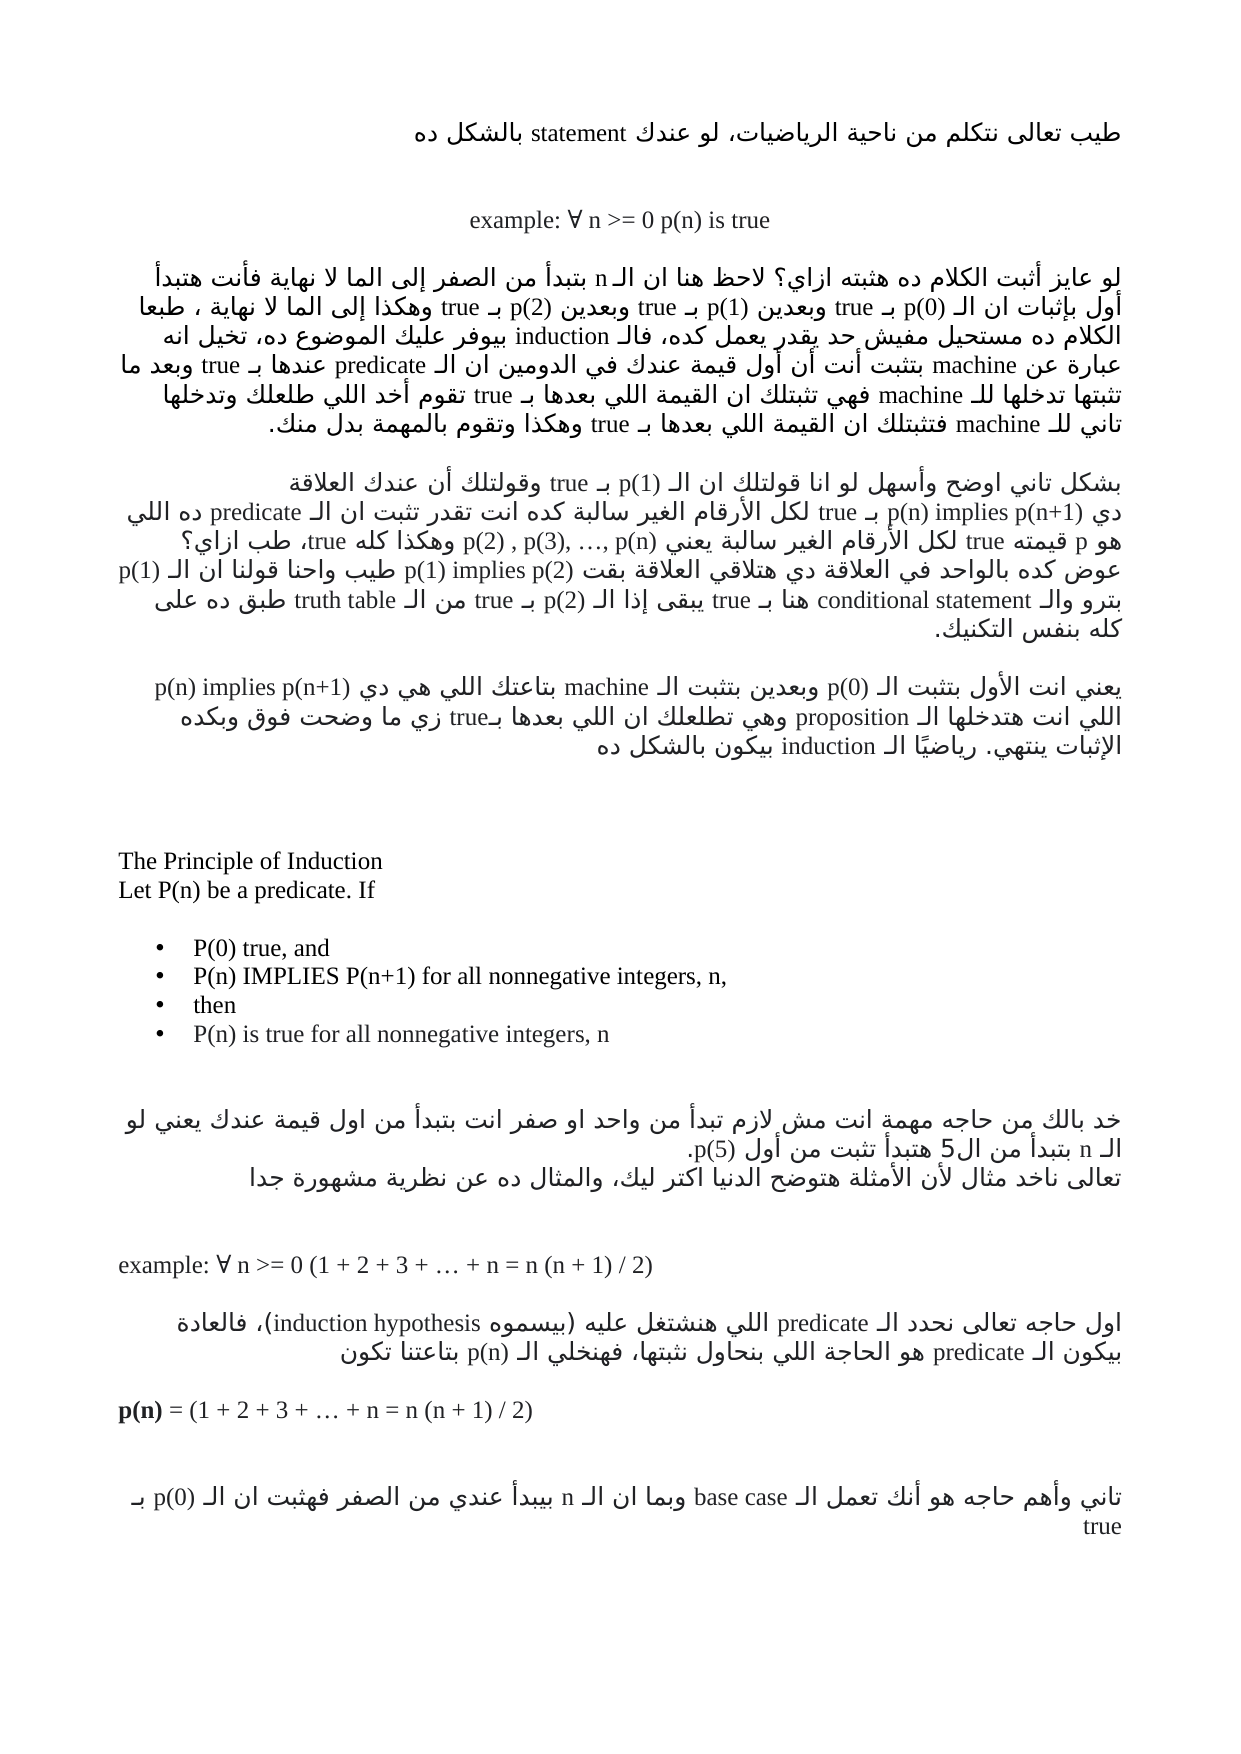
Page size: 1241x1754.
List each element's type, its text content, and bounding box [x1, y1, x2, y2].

text The Principle of Induction Let P(n) be a predicate. If [118, 846, 1122, 904]
text خد بالك من حاجه مهمة انت مش لازم تبدأ من واحد او صفر انت بتبدأ من اول قيمة عندك يعني لو الـ n بتبدأ من ال5 هتبدأ تثبت من أول p(5). [118, 1105, 1122, 1163]
list P(n) IMPLIES P(n+1) for all nonnegative integers, n, [156, 961, 1122, 990]
list P(0) true, and [156, 933, 1122, 961]
text p(n) = (1 + 2 + 3 + … + n = n (n + 1) / 2) [118, 1395, 1122, 1482]
list P(n) is true for all nonnegative integers, n [156, 1019, 1122, 1048]
text دي p(n) implies p(n+1) بـ true لكل الأرقام الغير سالبة كده انت تقدر تثبت ان الـ predicate ده اللي هو p قيمته true لكل الأرقام الغير سالبة يعني p(2) , p(3), …, p(n) وهكذا كله true، طب ازاي؟ عوض كده بالواحد في العلاقة دي هتلاقي العلاقة بقت p(1) implies p(2) طيب واحنا قولنا ان الـ p(1) بترو والـ conditional statement هنا بـ true يبقى إذا الـ p(2) بـ true من الـ truth table طبق ده على كله بنفس التكنيك. يعني انت الأول بتثبت الـ p(0) وبعدين بتثبت الـ machine بتاعتك اللي هي دي p(n) implies p(n+1) اللي انت هتدخلها الـ proposition وهي تطلعلك ان اللي بعدها بـtrue زي ما وضحت فوق وبكده الإثبات ينتهي. رياضيًا الـ induction بيكون بالشكل ده [118, 497, 1122, 760]
text لو عايز أثبت الكلام ده هثبته ازاي؟ لاحظ هنا ان الـ n بتبدأ من الصفر إلى الما لا نهاية فأنت هتبدأ أول بإثبات ان الـ p(0) بـ true وبعدين p(1) بـ true وبعدين p(2) بـ true وهكذا إلى الما لا نهاية ، طبعا الكلام ده مستحيل مفيش حد يقدر يعمل كده، فالـ induction بيوفر عليك الموضوع ده، تخيل انه عبارة عن machine بتثبت أنت أن أول قيمة عندك في الدومين ان الـ predicate عندها بـ true وبعد ما تثبتها تدخلها للـ machine فهي تثبتلك ان القيمة اللي بعدها بـ true تقوم أخد اللي طلعلك وتدخلها تاني للـ machine فتثبتلك ان القيمة اللي بعدها بـ true وهكذا وتقوم بالمهمة بدل منك. بشكل تاني اوضح وأسهل لو انا قولتلك ان الـ p(1) بـ true وقولتلك أن عندك العلاقة [118, 263, 1122, 497]
list then [156, 990, 1122, 1019]
text طيب تعالى نتكلم من ناحية الرياضيات، لو عندك statement بالشكل ده [118, 118, 1122, 205]
text اول حاجه تعالى نحدد الـ predicate اللي هنشتغل عليه (بيسموه induction hypothesis)، فالعادة بيكون الـ predicate هو الحاجة اللي بنحاول نثبتها، فهنخلي الـ p(n) بتاعتنا تكون [118, 1308, 1122, 1367]
text example: ∀ n >= 0 p(n) is true [118, 205, 1122, 263]
text example: ∀ n >= 0 (1 + 2 + 3 + … + n = n (n + 1) / 2) [118, 1251, 1122, 1279]
text تعالى ناخد مثال لأن الأمثلة هتوضح الدنيا اكتر ليك، والمثال ده عن نظرية مشهورة جدا [118, 1163, 1122, 1251]
text تاني وأهم حاجه هو أنك تعمل الـ base case وبما ان الـ n بيبدأ عندي من الصفر فهثبت ان الـ p(0) بـ true [118, 1482, 1122, 1540]
